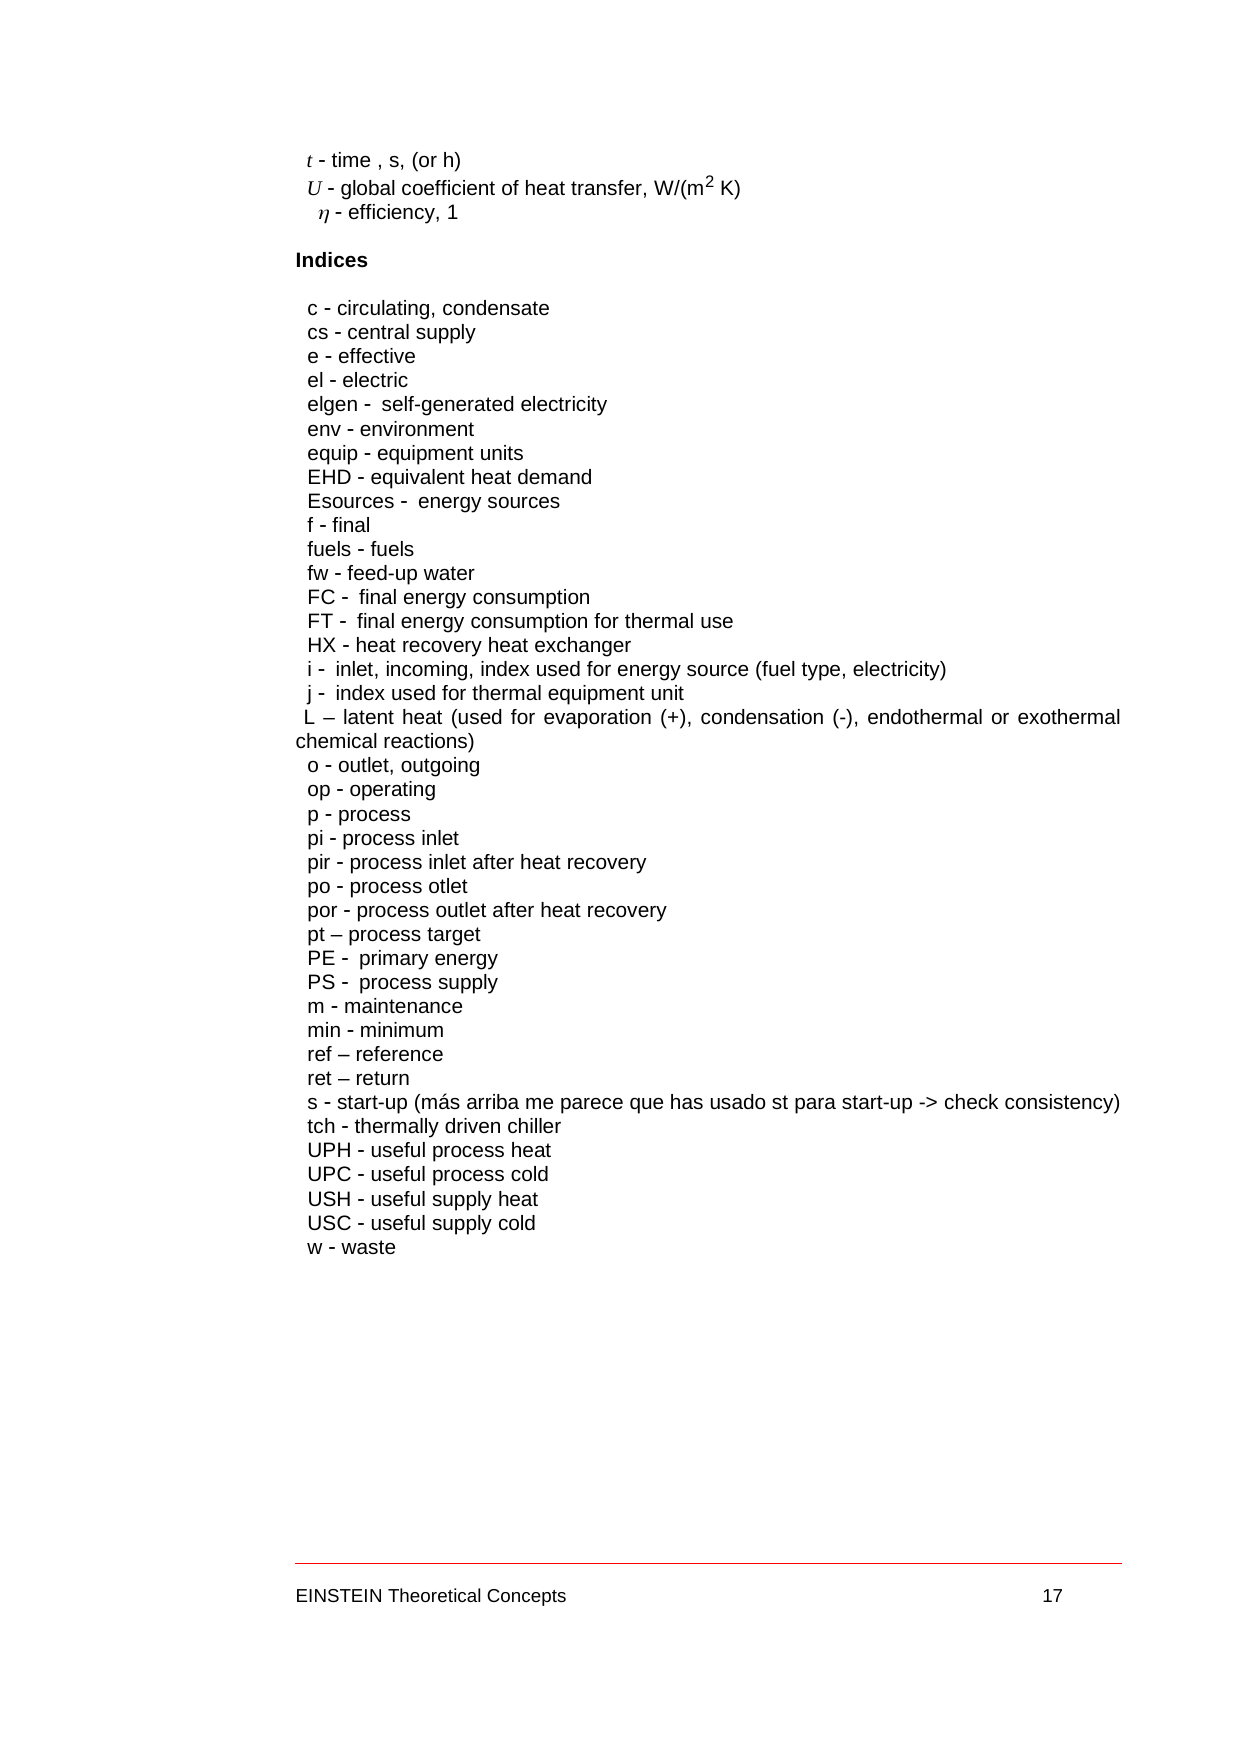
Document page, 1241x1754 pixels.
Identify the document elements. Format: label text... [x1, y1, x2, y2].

text op - operating [295, 777, 1122, 801]
text o - outlet, outgoing [295, 753, 1122, 777]
text FC - final energy consumption [295, 585, 1122, 609]
text h - efficiency, 1 [295, 200, 1122, 224]
text UPC - useful process cold [295, 1162, 1122, 1186]
text USC - useful supply cold [295, 1211, 1122, 1234]
text cs - central supply [295, 320, 1122, 344]
text p - process [295, 801, 1122, 826]
text ref – reference [295, 1042, 1122, 1066]
text UPH - useful process heat [295, 1138, 1122, 1162]
text U - global coefficient of heat transfer, W/(m2 K) [295, 172, 1122, 200]
text pi - process inlet [295, 826, 1122, 849]
text pir - process inlet after heat recovery [295, 849, 1122, 874]
text pt – process target [295, 922, 1122, 946]
text elgen - self-generated electricity [295, 392, 1122, 416]
text fuels - fuels [295, 537, 1122, 561]
text f - final [295, 513, 1122, 537]
text Esources - energy sources [295, 489, 1122, 513]
text c - circulating, condensate [295, 296, 1122, 320]
text min - minimum [295, 1018, 1122, 1042]
text Indices [295, 248, 1122, 272]
text USH - useful supply heat [295, 1186, 1122, 1211]
text e - effective [295, 344, 1122, 368]
text s - start-up (más arriba me parece que has usado st para start-up -> check consistency) [295, 1090, 1122, 1114]
text FT - final energy consumption for thermal use [295, 609, 1122, 633]
text EHD - equivalent heat demand [295, 464, 1122, 489]
text tch - thermally driven chiller [295, 1114, 1122, 1138]
text i - inlet, incoming, index used for energy source (fuel type, electricity) [295, 657, 1122, 681]
text j - index used for thermal equipment unit [295, 681, 1122, 705]
text m - maintenance [295, 994, 1122, 1018]
text el - electric [295, 368, 1122, 392]
text L – latent heat (used for evaporation (+), condensation (-), endothermal or exothermal chemical reactions) [295, 705, 1122, 753]
text t - time , s, (or h) [295, 148, 1122, 172]
text PE - primary energy [295, 946, 1122, 970]
text ret – return [295, 1066, 1122, 1090]
text por - process outlet after heat recovery [295, 898, 1122, 922]
text PS - process supply [295, 970, 1122, 994]
text w - waste [295, 1234, 1122, 1259]
text env - environment [295, 416, 1122, 441]
text equip - equipment units [295, 441, 1122, 464]
text HX - heat recovery heat exchanger [295, 633, 1122, 657]
text fw - feed-up water [295, 561, 1122, 585]
text po - process otlet [295, 874, 1122, 898]
